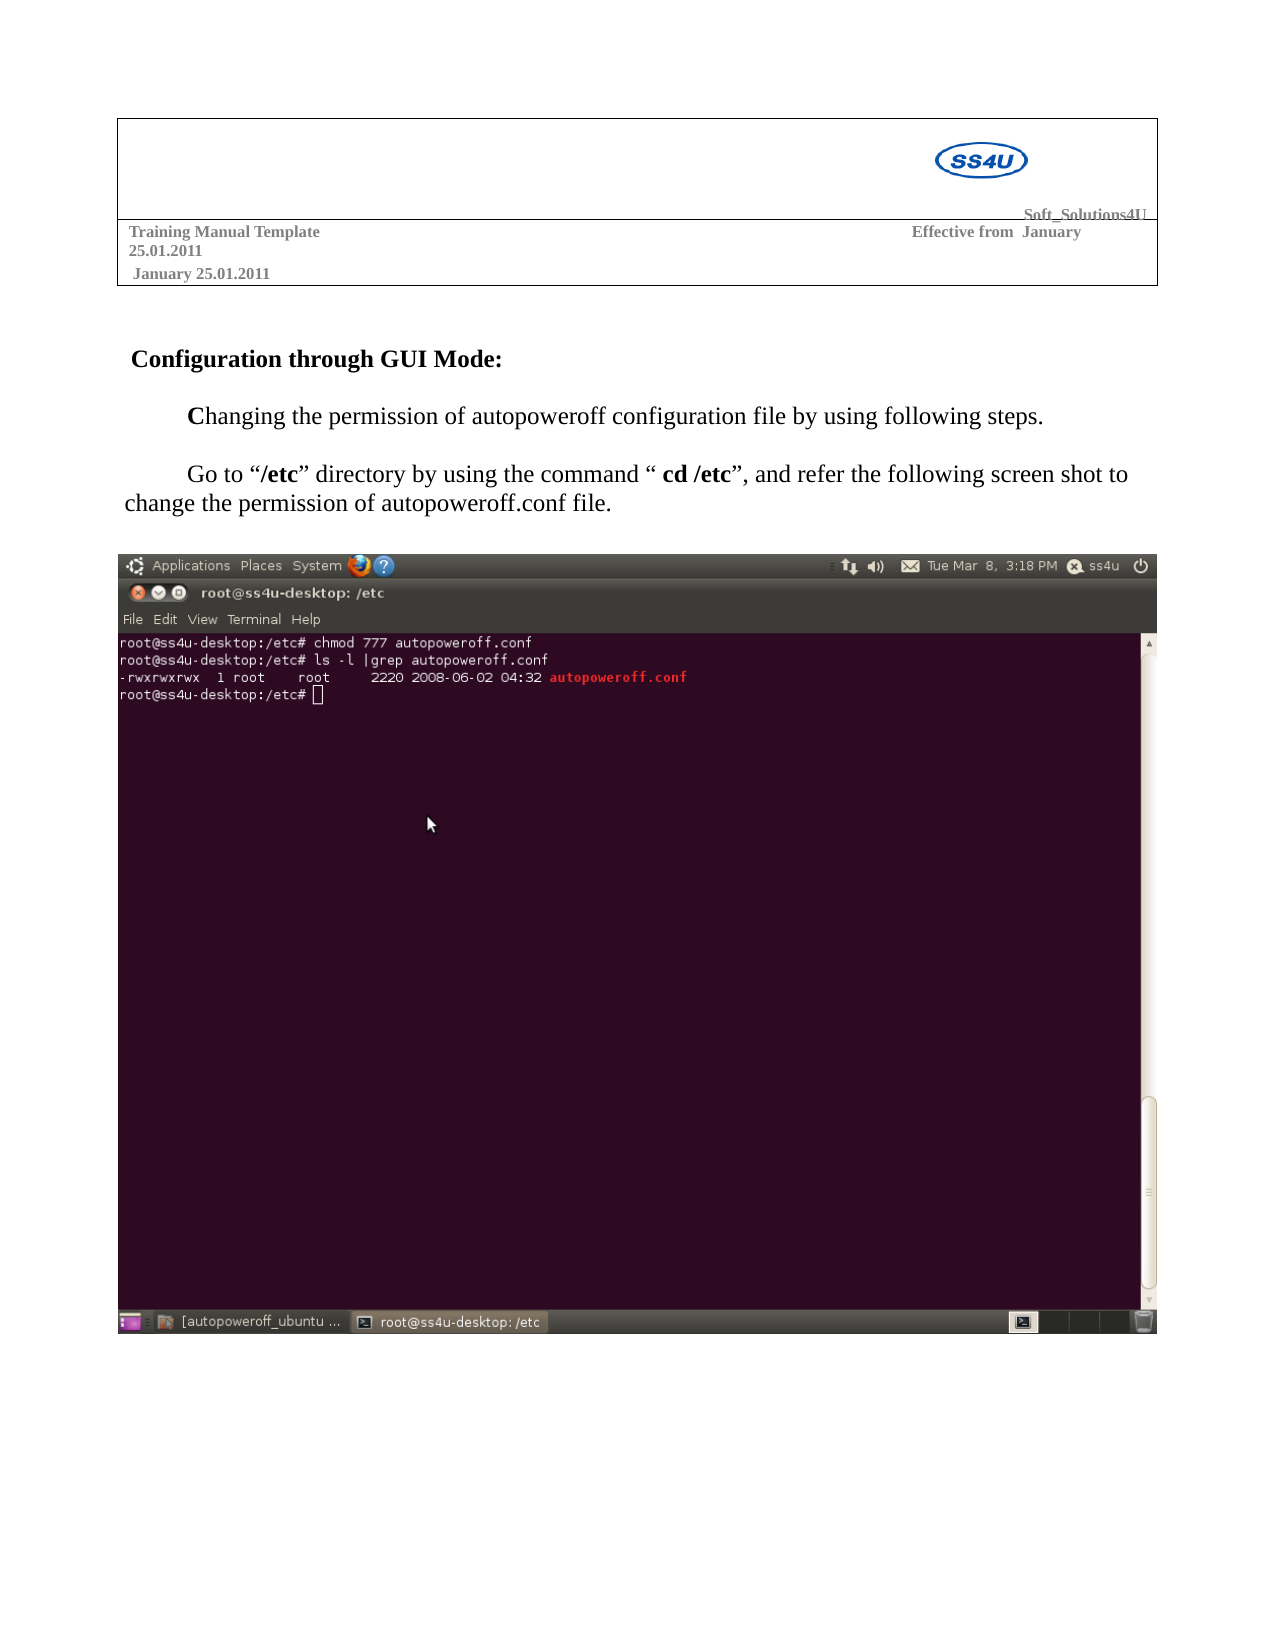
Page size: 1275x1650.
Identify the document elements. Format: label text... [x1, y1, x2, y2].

picture [118, 554, 1157, 1334]
picture [926, 140, 1118, 179]
table_header Soft_Solutions4U Quality System Procedure [118, 119, 1157, 218]
table_cell Training Manual Template Effective from January 25.01.2011 January 25.01.2011 [118, 220, 1157, 285]
text Go to “/etc” directory by using the command “ cd /etc”, and refer the following screen shot to [118, 459, 1157, 488]
text Configuration through GUI Mode: [118, 344, 1157, 373]
text Changing the permission of autopoweroff configuration file by using following steps. [118, 401, 1157, 430]
text change the permission of autopoweroff.conf file. [118, 488, 1157, 516]
